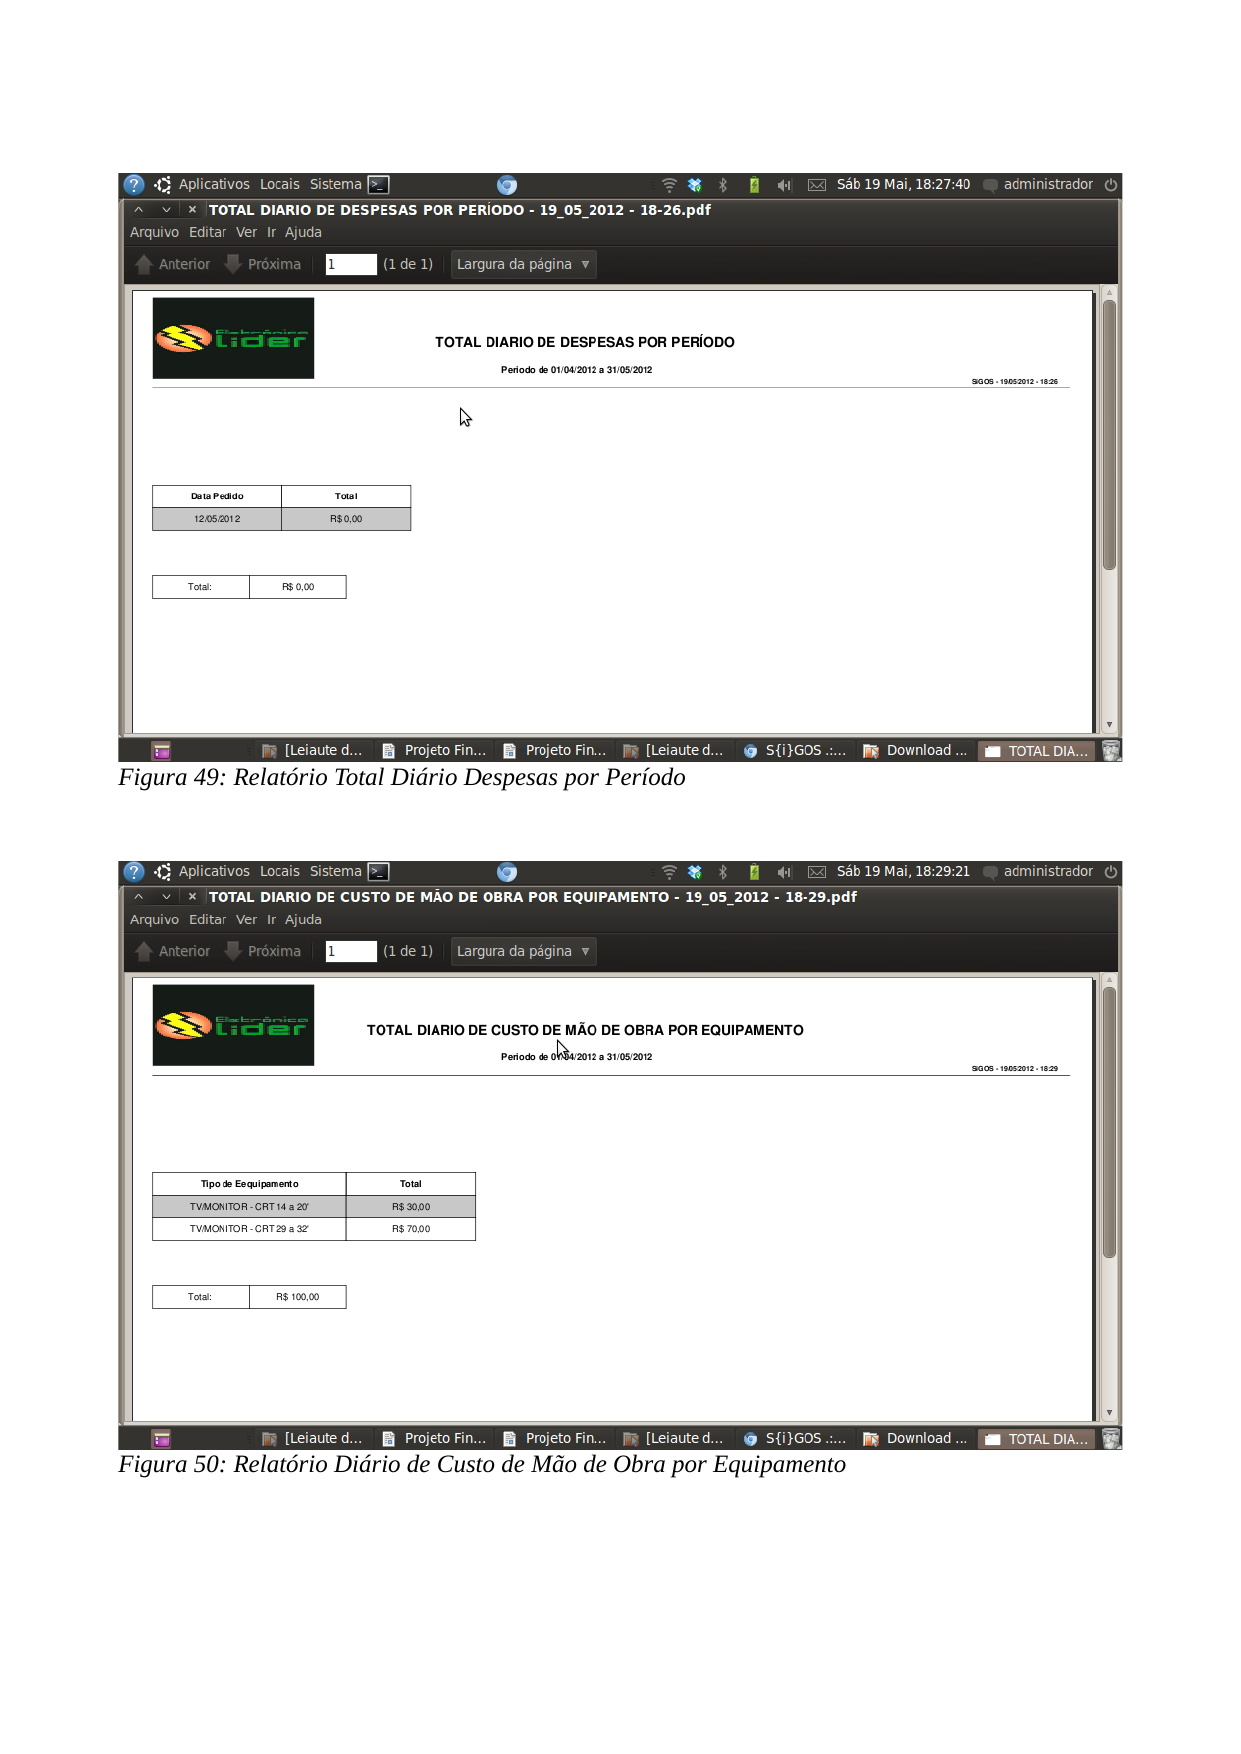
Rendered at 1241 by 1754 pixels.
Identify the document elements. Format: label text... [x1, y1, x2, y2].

text Figura 50: Relatório Diário de Custo de Mão de Obra por Equipamento [118, 1450, 1122, 1478]
text Figura 49: Relatório Total Diário Despesas por Período [118, 762, 1122, 791]
picture [118, 173, 1123, 762]
picture [118, 861, 1123, 1450]
